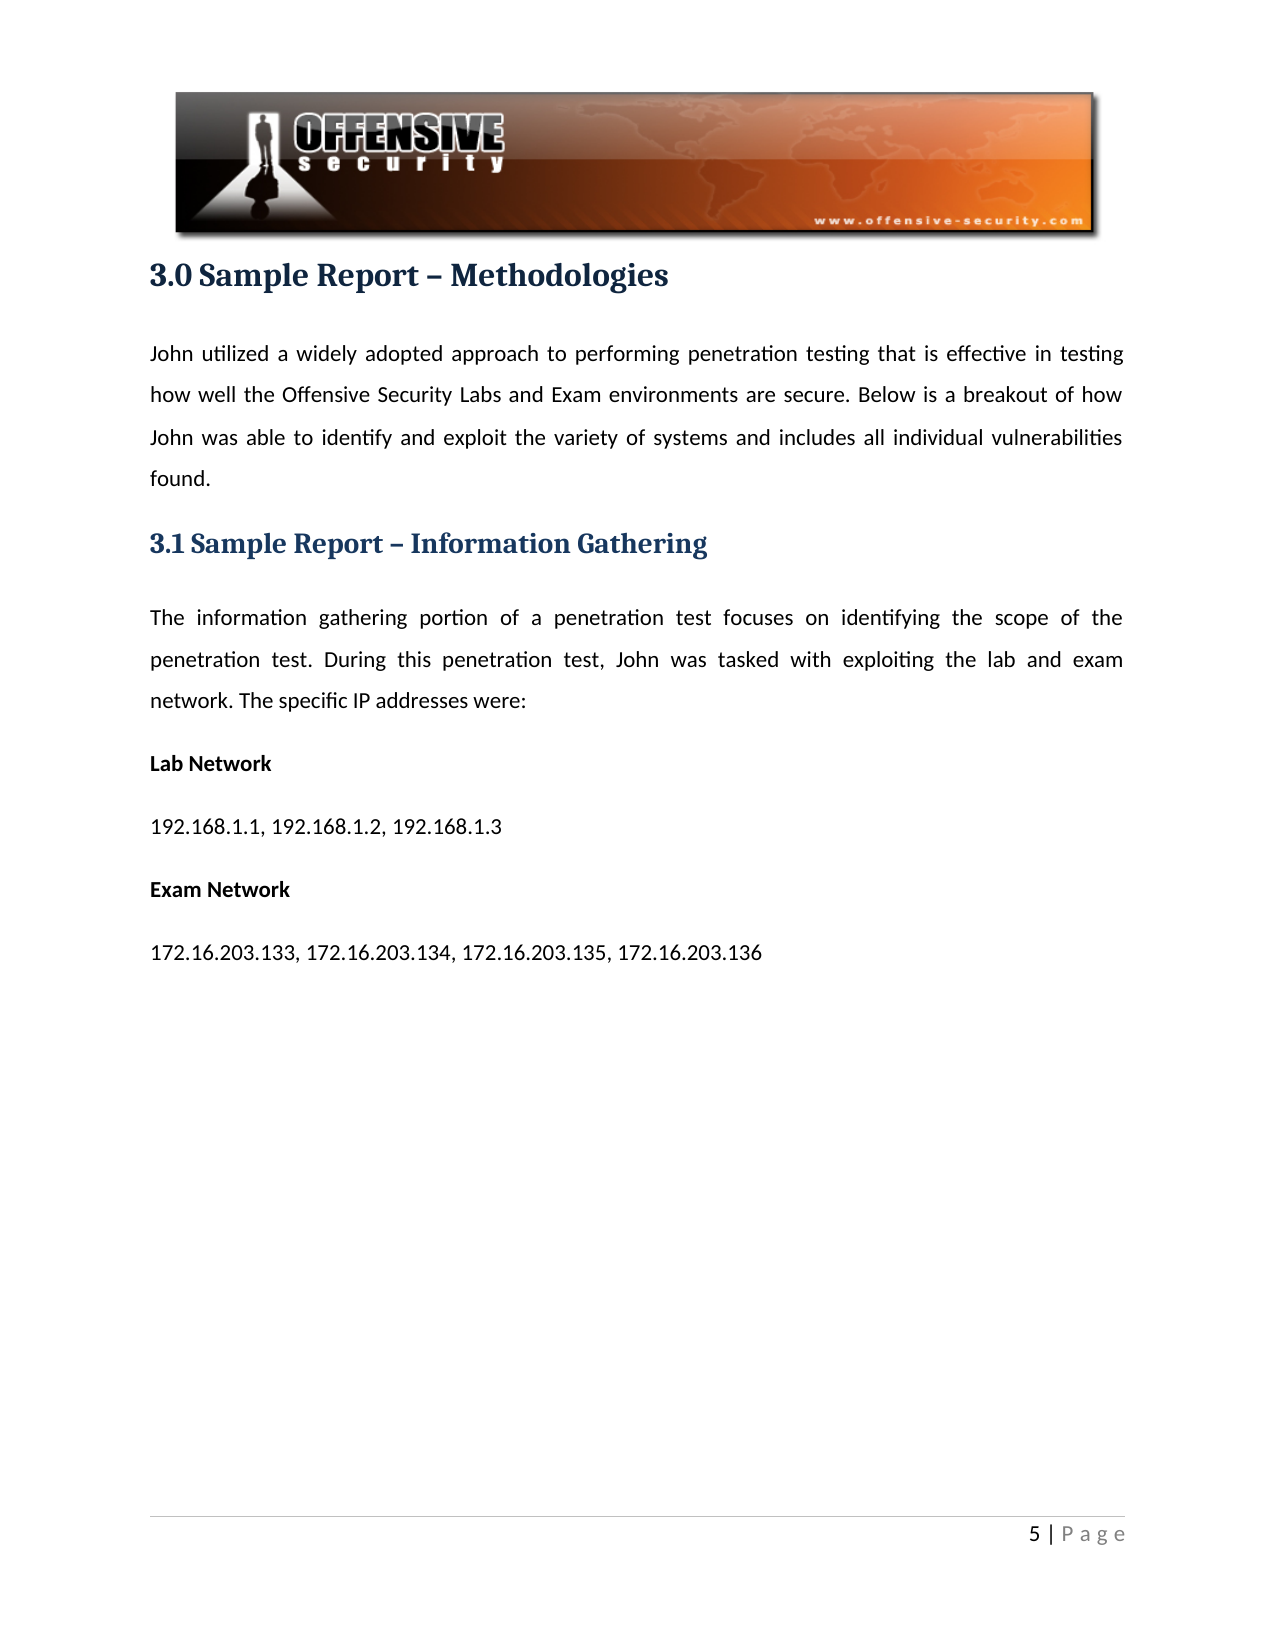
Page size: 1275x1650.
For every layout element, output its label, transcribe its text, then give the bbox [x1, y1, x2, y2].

text Exam Network [150, 875, 1125, 903]
subtitle 3.1 Sample Report – Information Gathering [150, 527, 1125, 561]
text 192.168.1.1, 192.168.1.2, 192.168.1.3 [150, 812, 1125, 840]
text 172.16.203.133, 172.16.203.134, 172.16.203.135, 172.16.203.136 [150, 938, 1125, 966]
text John utilized a widely adopted approach to performing penetration testing that is effective in testing how well the Offensive Security Labs and Exam environments are secure. Below is a breakout of how John was able to identify and exploit the variety of systems and includes all individual vulnerabilities found. [150, 339, 1125, 493]
subtitle 3.0 Sample Report – Methodologies [150, 256, 1125, 294]
text Lab Network [150, 749, 1125, 777]
text The information gathering portion of a penetration test focuses on identifying the scope of the penetration test. During this penetration test, John was tasked with exploiting the lab and exam network. The specific IP addresses were: [150, 603, 1125, 715]
